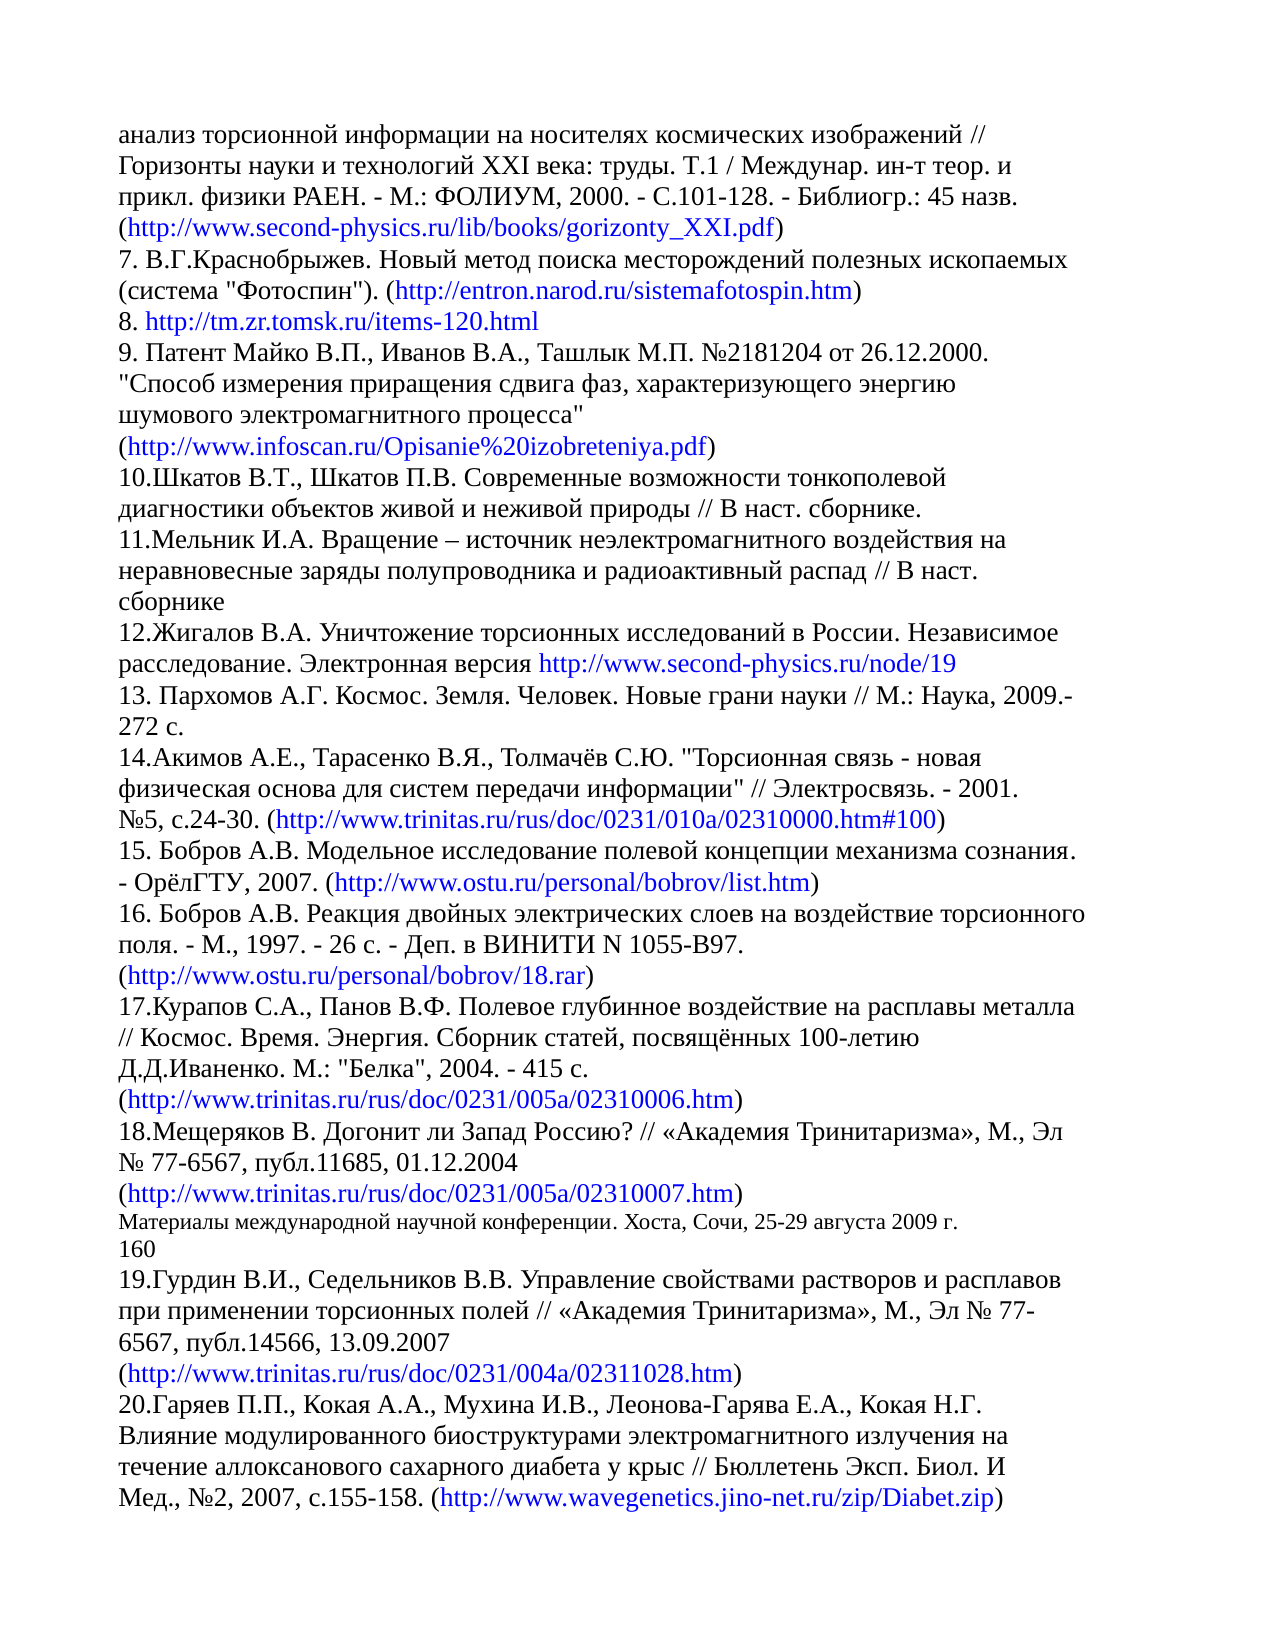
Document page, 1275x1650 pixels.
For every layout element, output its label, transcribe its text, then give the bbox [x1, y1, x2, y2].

text 12.Жигалов В.А. Уничтожение торсионных исследований в России. Независимое [118, 616, 1157, 648]
text поля. - М., 1997. - 26 с. - Деп. в ВИНИТИ N 1055-В97. [118, 928, 1157, 959]
text 7. В.Г.Краснобрыжев. Новый метод поиска месторождений полезных ископаемых [118, 243, 1157, 274]
text Горизонты науки и технологий XXI века: труды. Т.1 / Междунар. ин-т теор. и [118, 149, 1157, 180]
text №5, с.24-30. (http://www.trinitas.ru/rus/doc/0231/010a/02310000.htm#100) [118, 803, 1157, 834]
text 10.Шкатов В.Т., Шкатов П.В. Современные возможности тонкополевой [118, 461, 1157, 492]
text течение аллоксанового сахарного диабета у крыс // Бюллетень Эксп. Биол. И [118, 1450, 1157, 1481]
text (http://www.second-physics.ru/lib/books/gorizonty_XXI.pdf) [118, 212, 1157, 243]
text № 77-6567, публ.11685, 01.12.2004 [118, 1146, 1157, 1177]
text диагностики объектов живой и неживой природы // В наст. сборнике. [118, 492, 1157, 523]
text Влияние модулированного биоструктурами электромагнитного излучения на [118, 1419, 1157, 1450]
text шумового электромагнитного процесса" [118, 398, 1157, 429]
text 11.Мельник И.А. Вращение – источник неэлектромагнитного воздействия на [118, 523, 1157, 554]
text (http://www.infoscan.ru/Opisanie%20izobreteniya.pdf) [118, 429, 1157, 461]
text анализ торсионной информации на носителях космических изображений // [118, 118, 1157, 149]
text (http://www.trinitas.ru/rus/doc/0231/005a/02310007.htm) [118, 1177, 1157, 1208]
text 16. Бобров А.В. Реакция двойных электрических слоев на воздействие торсионного [118, 897, 1157, 928]
text физическая основа для систем передачи информации" // Электросвязь. - 2001. [118, 772, 1157, 803]
text Д.Д.Иваненко. М.: "Белка", 2004. - 415 с. [118, 1052, 1157, 1084]
text 19.Гурдин В.И., Седельников В.В. Управление свойствами растворов и расплавов [118, 1263, 1157, 1294]
text 20.Гаряев П.П., Кокая А.А., Мухина И.В., Леонова-Гарява Е.А., Кокая Н.Г. [118, 1388, 1157, 1419]
text (http://www.trinitas.ru/rus/doc/0231/004a/02311028.htm) [118, 1357, 1157, 1388]
text сборнике [118, 585, 1157, 616]
text 17.Курапов С.А., Панов В.Ф. Полевое глубинное воздействие на расплавы металла [118, 990, 1157, 1021]
text (http://www.trinitas.ru/rus/doc/0231/005a/02310006.htm) [118, 1084, 1157, 1115]
text прикл. физики РАЕН. - М.: ФОЛИУМ, 2000. - С.101-128. - Библиогр.: 45 назв. [118, 180, 1157, 212]
text (http://www.ostu.ru/personal/bobrov/18.rar) [118, 959, 1157, 990]
text (система "Фотоспин"). (http://entron.narod.ru/sistemafotospin.htm) [118, 274, 1157, 305]
text - ОрёлГТУ, 2007. (http://www.ostu.ru/personal/bobrov/list.htm) [118, 866, 1157, 897]
text 6567, публ.14566, 13.09.2007 [118, 1326, 1157, 1357]
text Мед., №2, 2007, с.155-158. (http://www.wavegenetics.jino-net.ru/zip/Diabet.zip) [118, 1481, 1157, 1512]
text 13. Пархомов А.Г. Космос. Земля. Человек. Новые грани науки // М.: Наука, 2009.- [118, 679, 1157, 710]
text 160 [118, 1234, 1157, 1263]
text 14.Акимов А.Е., Тарасенко В.Я., Толмачёв С.Ю. "Торсионная связь - новая [118, 741, 1157, 772]
text Материалы международной научной конференции. Хоста, Сочи, 25-29 августа 2009 г. [118, 1208, 1157, 1234]
text // Космос. Время. Энергия. Сборник статей, посвящённых 100-летию [118, 1021, 1157, 1052]
text 272 с. [118, 710, 1157, 741]
text 8. http://tm.zr.tomsk.ru/items-120.html [118, 305, 1157, 336]
text 18.Мещеряков В. Догонит ли Запад Россию? // «Академия Тринитаризма», М., Эл [118, 1115, 1157, 1146]
text 9. Патент Майко В.П., Иванов В.А., Ташлык М.П. №2181204 от 26.12.2000. [118, 336, 1157, 367]
text при применении торсионных полей // «Академия Тринитаризма», М., Эл № 77- [118, 1294, 1157, 1326]
text расследование. Электронная версия http://www.second-physics.ru/node/19 [118, 648, 1157, 679]
text "Способ измерения приращения сдвига фаз, характеризующего энергию [118, 367, 1157, 398]
text неравновесные заряды полупроводника и радиоактивный распад // В наст. [118, 554, 1157, 585]
text 15. Бобров А.В. Модельное исследование полевой концепции механизма сознания. [118, 834, 1157, 866]
